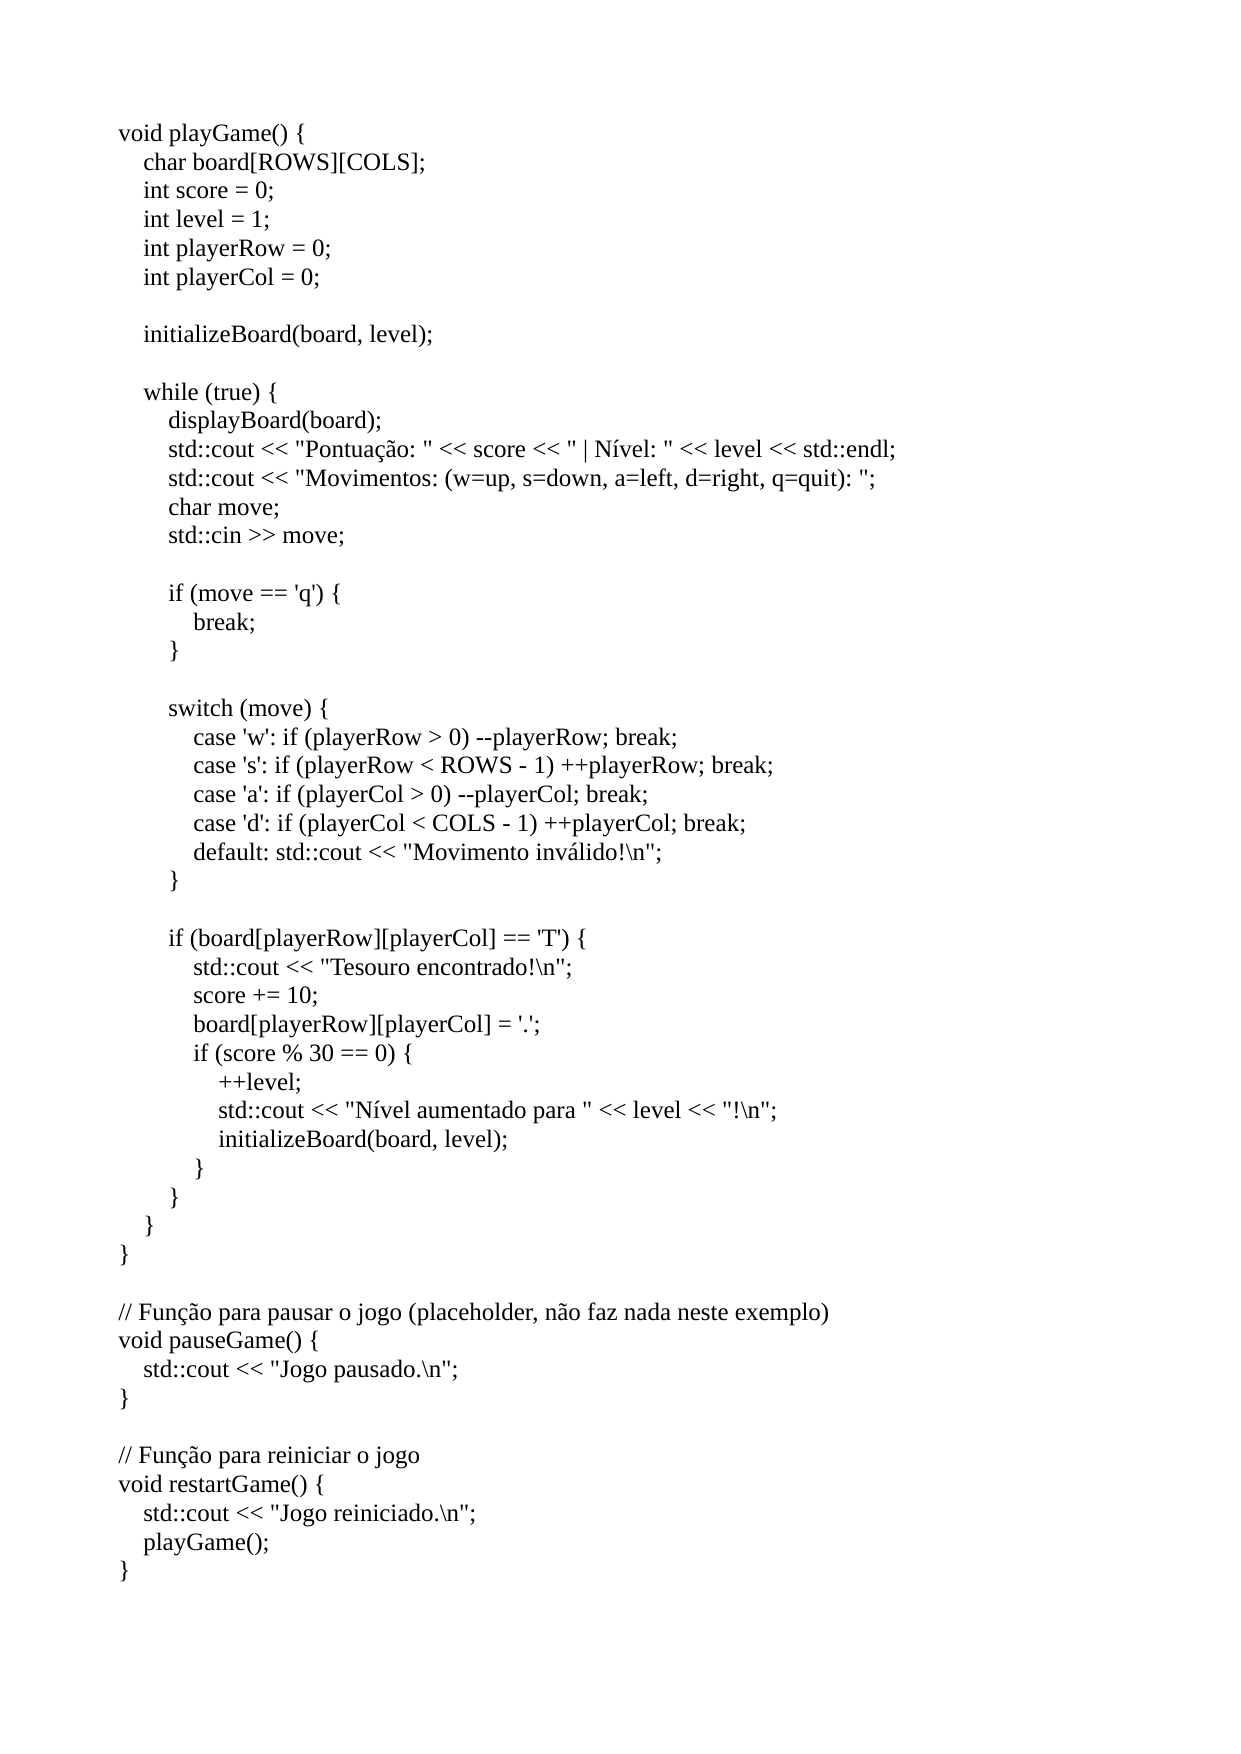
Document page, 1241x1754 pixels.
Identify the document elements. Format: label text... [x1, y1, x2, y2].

text int playerCol = 0; [118, 262, 1122, 291]
text case 's': if (playerRow < ROWS - 1) ++playerRow; break; [118, 751, 1122, 779]
text int level = 1; [118, 204, 1122, 233]
text std::cout << "Nível aumentado para " << level << "!\n"; [118, 1096, 1122, 1124]
text char board[ROWS][COLS]; [118, 147, 1122, 176]
text } [118, 1182, 1122, 1211]
text void pauseGame() { [118, 1326, 1122, 1354]
text std::cout << "Jogo pausado.\n"; [118, 1354, 1122, 1383]
text char move; [118, 492, 1122, 521]
text if (score % 30 == 0) { [118, 1038, 1122, 1067]
text break; [118, 607, 1122, 636]
text score += 10; [118, 981, 1122, 1009]
text } [118, 1211, 1122, 1239]
text if (board[playerRow][playerCol] == 'T') { [118, 923, 1122, 952]
text // Função para pausar o jogo (placeholder, não faz nada neste exemplo) [118, 1297, 1122, 1326]
text // Função para reiniciar o jogo [118, 1441, 1122, 1469]
text void restartGame() { [118, 1469, 1122, 1498]
text initializeBoard(board, level); [118, 1124, 1122, 1153]
text initializeBoard(board, level); [118, 319, 1122, 348]
text displayBoard(board); [118, 406, 1122, 434]
text if (move == 'q') { [118, 578, 1122, 607]
text case 'a': if (playerCol > 0) --playerCol; break; [118, 779, 1122, 808]
text switch (move) { [118, 693, 1122, 722]
text } [118, 1239, 1122, 1268]
text std::cout << "Tesouro encontrado!\n"; [118, 952, 1122, 981]
text int playerRow = 0; [118, 233, 1122, 262]
text } [118, 1153, 1122, 1182]
text ++level; [118, 1067, 1122, 1096]
text } [118, 636, 1122, 664]
text case 'w': if (playerRow > 0) --playerRow; break; [118, 722, 1122, 751]
text std::cout << "Movimentos: (w=up, s=down, a=left, d=right, q=quit): "; [118, 463, 1122, 492]
text std::cin >> move; [118, 521, 1122, 549]
text board[playerRow][playerCol] = '.'; [118, 1009, 1122, 1038]
text std::cout << "Jogo reiniciado.\n"; [118, 1498, 1122, 1527]
text default: std::cout << "Movimento inválido!\n"; [118, 837, 1122, 866]
text case 'd': if (playerCol < COLS - 1) ++playerCol; break; [118, 808, 1122, 837]
text } [118, 1383, 1122, 1412]
text playGame(); [118, 1527, 1122, 1556]
text } [118, 866, 1122, 894]
text void playGame() { [118, 118, 1122, 147]
text int score = 0; [118, 176, 1122, 204]
text } [118, 1556, 1122, 1584]
text while (true) { [118, 377, 1122, 406]
text std::cout << "Pontuação: " << score << " | Nível: " << level << std::endl; [118, 434, 1122, 463]
